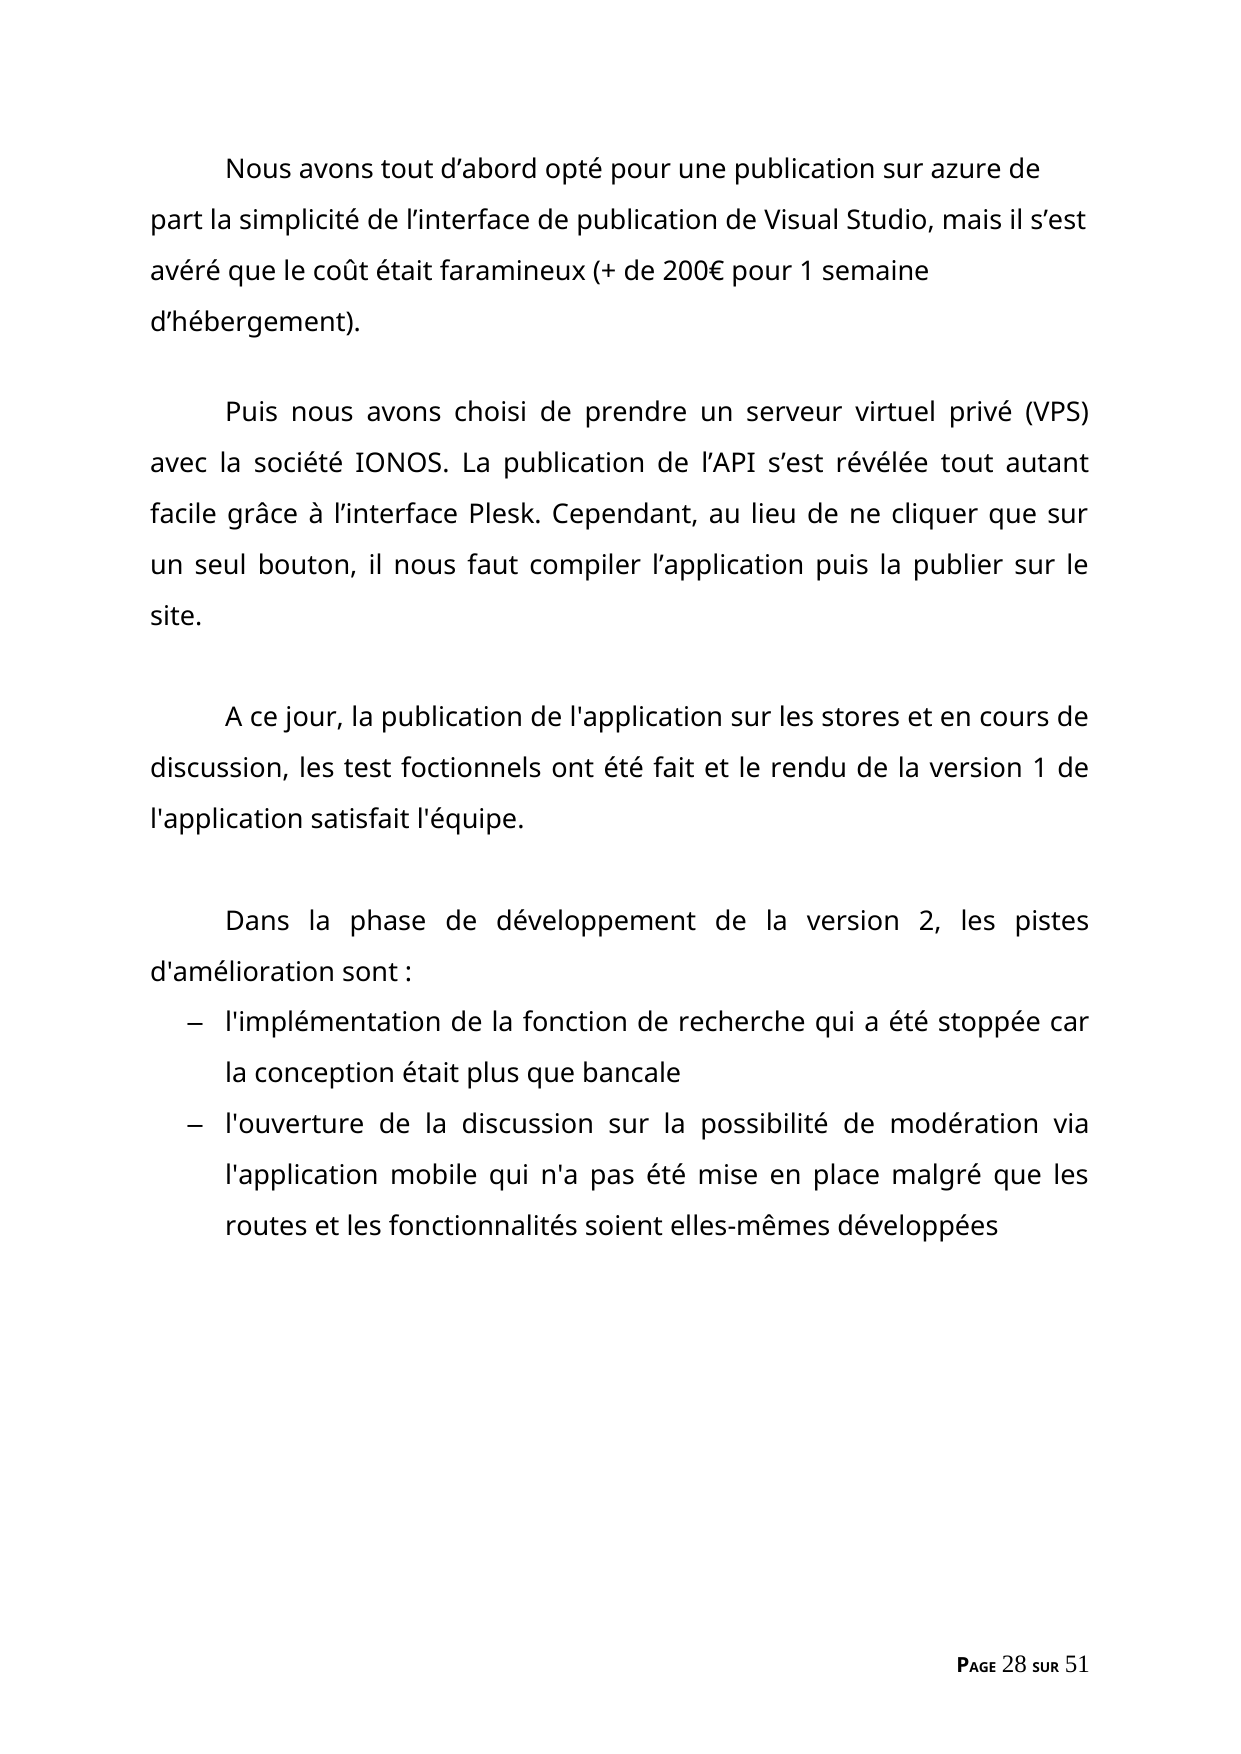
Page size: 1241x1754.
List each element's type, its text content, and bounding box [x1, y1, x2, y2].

list l'implémentation de la fonction de recherche qui a été stoppée car la conception était plus que bancale [187, 1003, 1090, 1091]
text Puis nous avons choisi de prendre un serveur virtuel privé (VPS) avec la société IONOS. La publication de l’API s’est révélée tout autant facile grâce à l’interface Plesk. Cependant, au lieu de ne cliquer que sur un seul bouton, il nous faut compiler l’application puis la publier sur le site. [150, 393, 1090, 633]
text A ce jour, la publication de l'application sur les stores et en cours de discussion, les test foctionnels ont été fait et le rendu de la version 1 de l'application satisfait l'équipe. [150, 698, 1090, 836]
list l'ouverture de la discussion sur la possibilité de modération via l'application mobile qui n'a pas été mise en place malgré que les routes et les fonctionnalités soient elles-mêmes développées [187, 1104, 1090, 1243]
text Nous avons tout d’abord opté pour une publication sur azure de part la simplicité de l’interface de publication de Visual Studio, mais il s’est avéré que le coût était faramineux (+ de 200€ pour 1 semaine d’hébergement). [150, 150, 1090, 339]
text Dans la phase de développement de la version 2, les pistes d'amélioration sont : [150, 901, 1090, 989]
